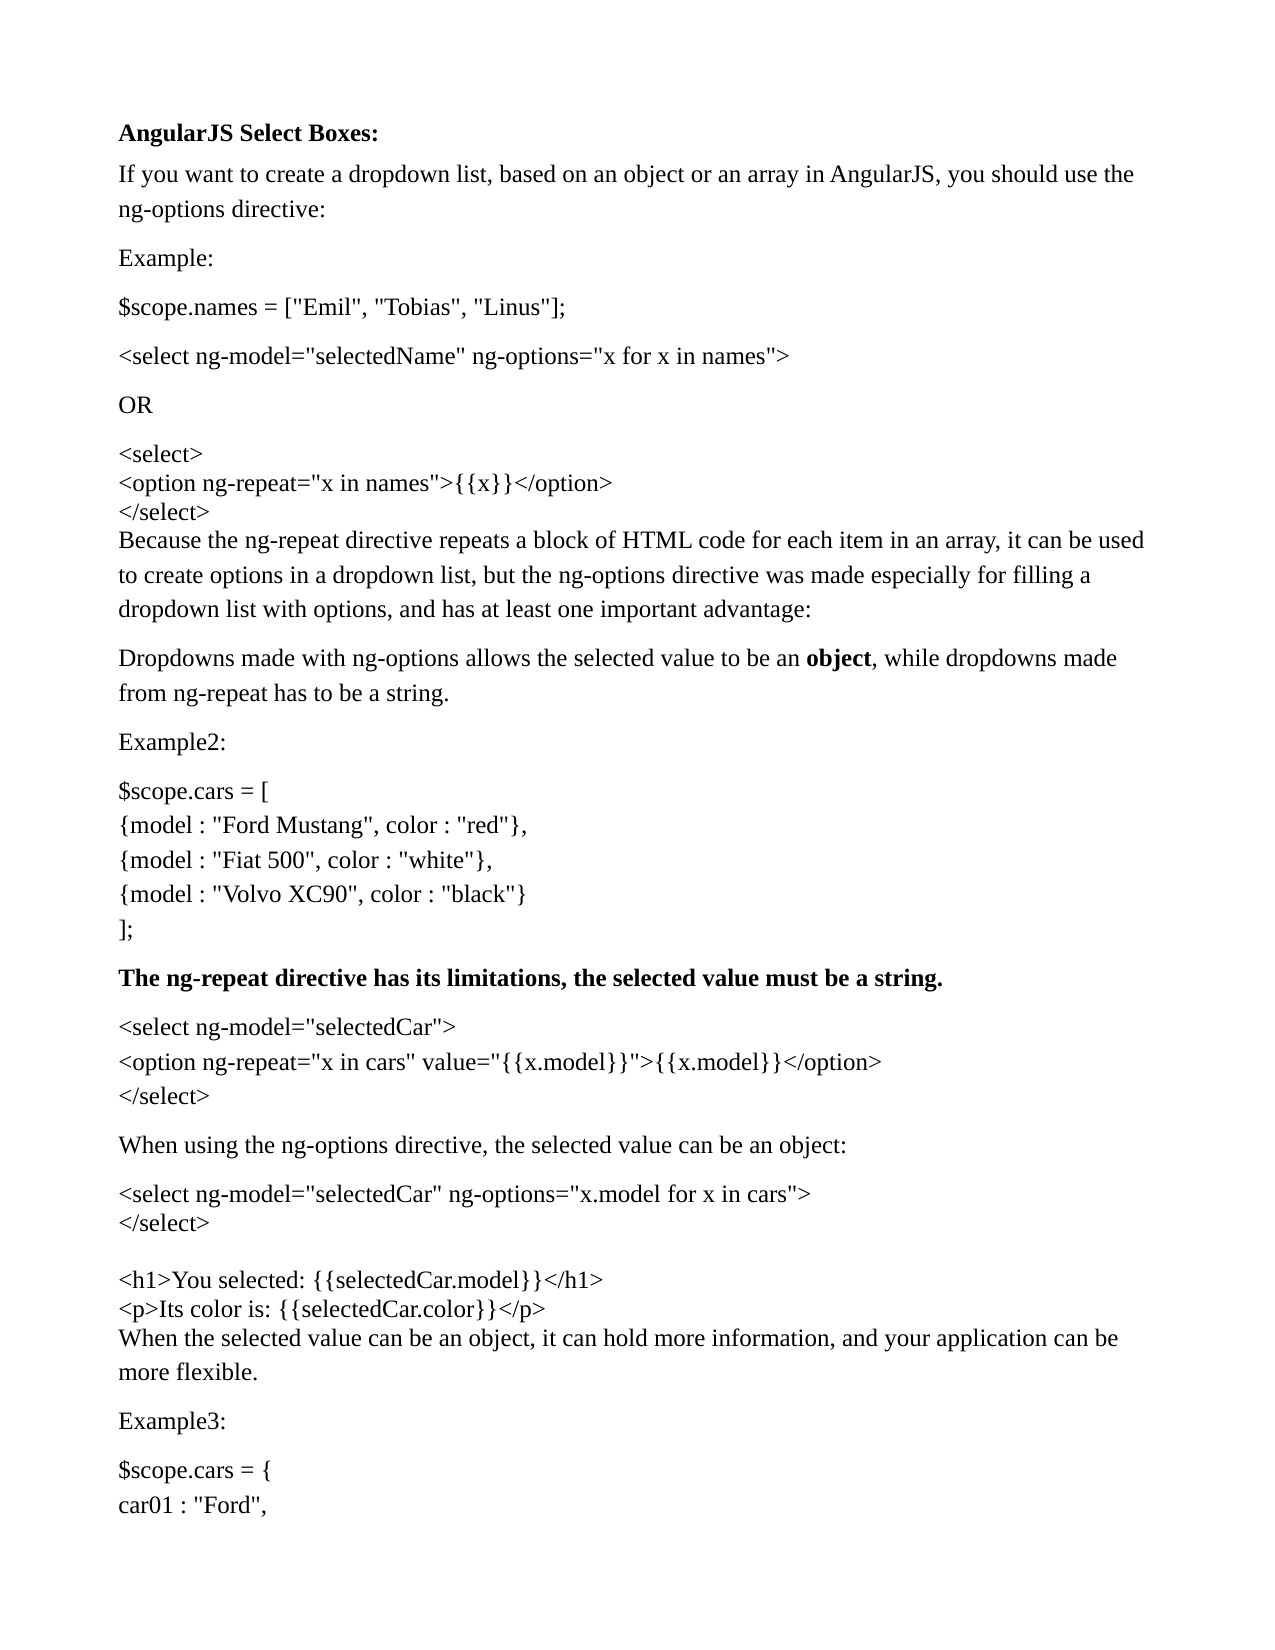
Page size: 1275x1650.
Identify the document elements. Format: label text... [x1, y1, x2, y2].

text $scope.names = ["Emil", "Tobias", "Linus"]; [118, 292, 1157, 321]
text Because the ng-repeat directive repeats a block of HTML code for each item in an array, it can be used to create options in a dropdown list, but the ng-options directive was made especially for filling a dropdown list with options, and has at least one important advantage: [118, 525, 1157, 623]
text Example2: [118, 727, 1157, 756]
subtitle AngularJS Select Boxes: [118, 118, 1157, 147]
text Example3: [118, 1406, 1157, 1435]
text OR [118, 390, 1157, 419]
text <select ng-model="selectedCar"> <option ng-repeat="x in cars" value="{{x.model}}">{{x.model}}</option> </select> [118, 1012, 1157, 1110]
text Example: [118, 243, 1157, 272]
text Dropdowns made with ng-options allows the selected value to be an object, while dropdowns made from ng-repeat has to be a string. [118, 643, 1157, 707]
text When using the ng-options directive, the selected value can be an object: [118, 1130, 1157, 1159]
text <select ng-model="selectedCar" ng-options="x.model for x in cars"> </select> <h1>You selected: {{selectedCar.model}}</h1> <p>Its color is: {{selectedCar.color}}</p> [118, 1179, 1157, 1323]
text <select ng-model="selectedName" ng-options="x for x in names"> [118, 341, 1157, 370]
text If you want to create a dropdown list, based on an object or an array in AngularJS, you should use the ng-options directive: [118, 159, 1157, 223]
text When the selected value can be an object, it can hold more information, and your application can be more flexible. [118, 1323, 1157, 1386]
text $scope.cars = { car01 : "Ford", [118, 1456, 1157, 1519]
text The ng-repeat directive has its limitations, the selected value must be a string. [118, 963, 1157, 992]
text <select> <option ng-repeat="x in names">{{x}}</option> </select> [118, 439, 1157, 525]
text $scope.cars = [ {model : "Ford Mustang", color : "red"}, {model : "Fiat 500", color : "white"}, {model : "Volvo XC90", color : "black"} ]; [118, 776, 1157, 943]
